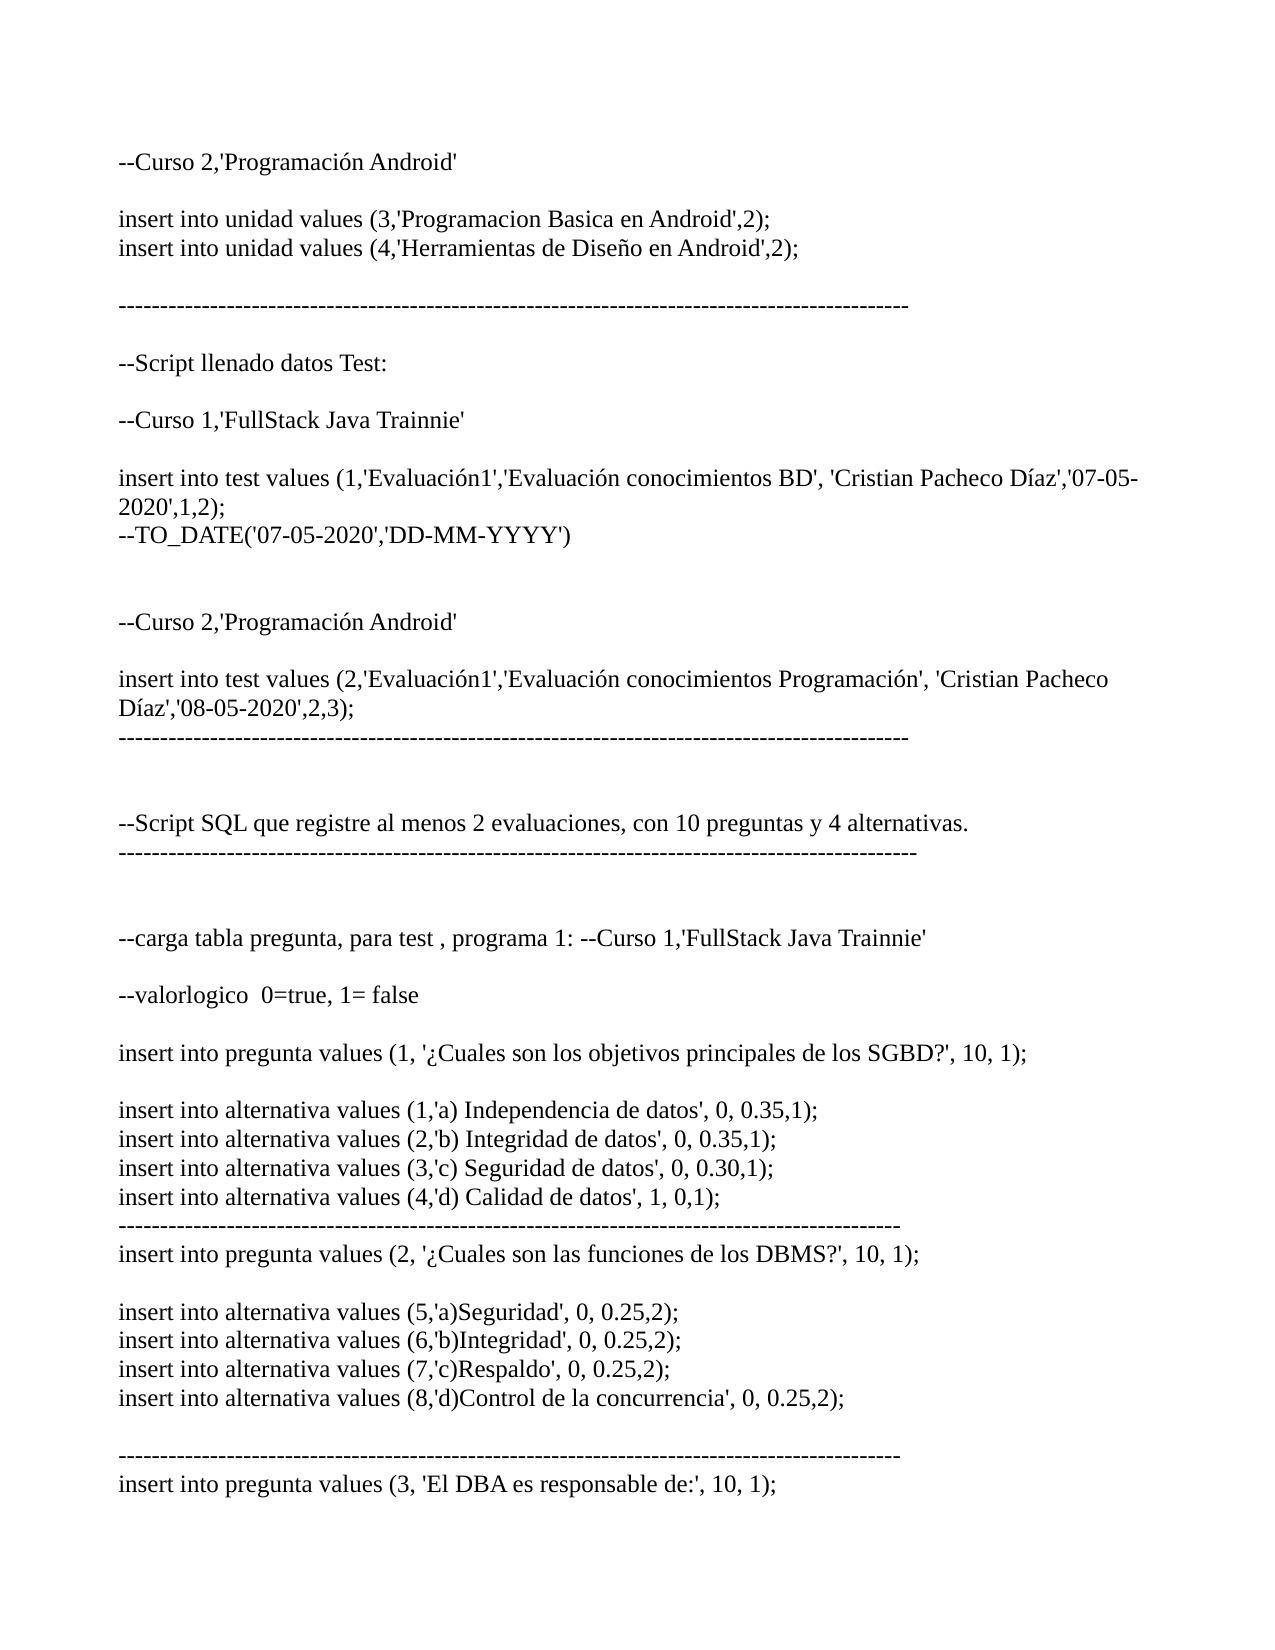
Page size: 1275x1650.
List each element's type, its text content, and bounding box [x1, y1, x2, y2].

text insert into alternativa values (5,'a)Seguridad', 0, 0.25,2); [118, 1297, 1157, 1326]
text ----------------------------------------------------------------------------------------------- [118, 722, 1157, 751]
text insert into alternativa values (1,'a) Independencia de datos', 0, 0.35,1); [118, 1096, 1157, 1124]
text insert into unidad values (3,'Programacion Basica en Android',2); [118, 204, 1157, 233]
text insert into pregunta values (2, '¿Cuales son las funciones de los DBMS?', 10, 1); [118, 1239, 1157, 1268]
text insert into alternativa values (7,'c)Respaldo', 0, 0.25,2); [118, 1354, 1157, 1383]
text --Curso 2,'Programación Android' [118, 147, 1157, 176]
text insert into test values (2,'Evaluación1','Evaluación conocimientos Programación', 'Cristian Pacheco Díaz','08-05-2020',2,3); [118, 664, 1157, 722]
text insert into alternativa values (8,'d)Control de la concurrencia', 0, 0.25,2); [118, 1383, 1157, 1412]
text --Curso 1,'FullStack Java Trainnie' [118, 406, 1157, 434]
text insert into pregunta values (1, '¿Cuales son los objetivos principales de los SGBD?', 10, 1); [118, 1038, 1157, 1067]
text ----------------------------------------------------------------------------------------------- [118, 291, 1157, 319]
text --carga tabla pregunta, para test , programa 1: --Curso 1,'FullStack Java Trainnie' [118, 923, 1157, 952]
text insert into test values (1,'Evaluación1','Evaluación conocimientos BD', 'Cristian Pacheco Díaz','07-05-2020',1,2); [118, 463, 1157, 521]
text insert into pregunta values (3, 'El DBA es responsable de:', 10, 1); [118, 1469, 1157, 1498]
text ---------------------------------------------------------------------------------------------- [118, 1441, 1157, 1469]
text insert into alternativa values (6,'b)Integridad', 0, 0.25,2); [118, 1326, 1157, 1354]
text ------------------------------------------------------------------------------------------------ [118, 837, 1157, 866]
text insert into alternativa values (2,'b) Integridad de datos', 0, 0.35,1); [118, 1124, 1157, 1153]
text ---------------------------------------------------------------------------------------------- [118, 1211, 1157, 1239]
text --Script llenado datos Test: [118, 348, 1157, 377]
text --TO_DATE('07-05-2020','DD-MM-YYYY') [118, 521, 1157, 549]
text --valorlogico 0=true, 1= false [118, 981, 1157, 1009]
text --Curso 2,'Programación Android' [118, 607, 1157, 636]
text --Script SQL que registre al menos 2 evaluaciones, con 10 preguntas y 4 alternativas. [118, 808, 1157, 837]
text insert into unidad values (4,'Herramientas de Diseño en Android',2); [118, 233, 1157, 262]
text insert into alternativa values (3,'c) Seguridad de datos', 0, 0.30,1); [118, 1153, 1157, 1182]
text insert into alternativa values (4,'d) Calidad de datos', 1, 0,1); [118, 1182, 1157, 1211]
